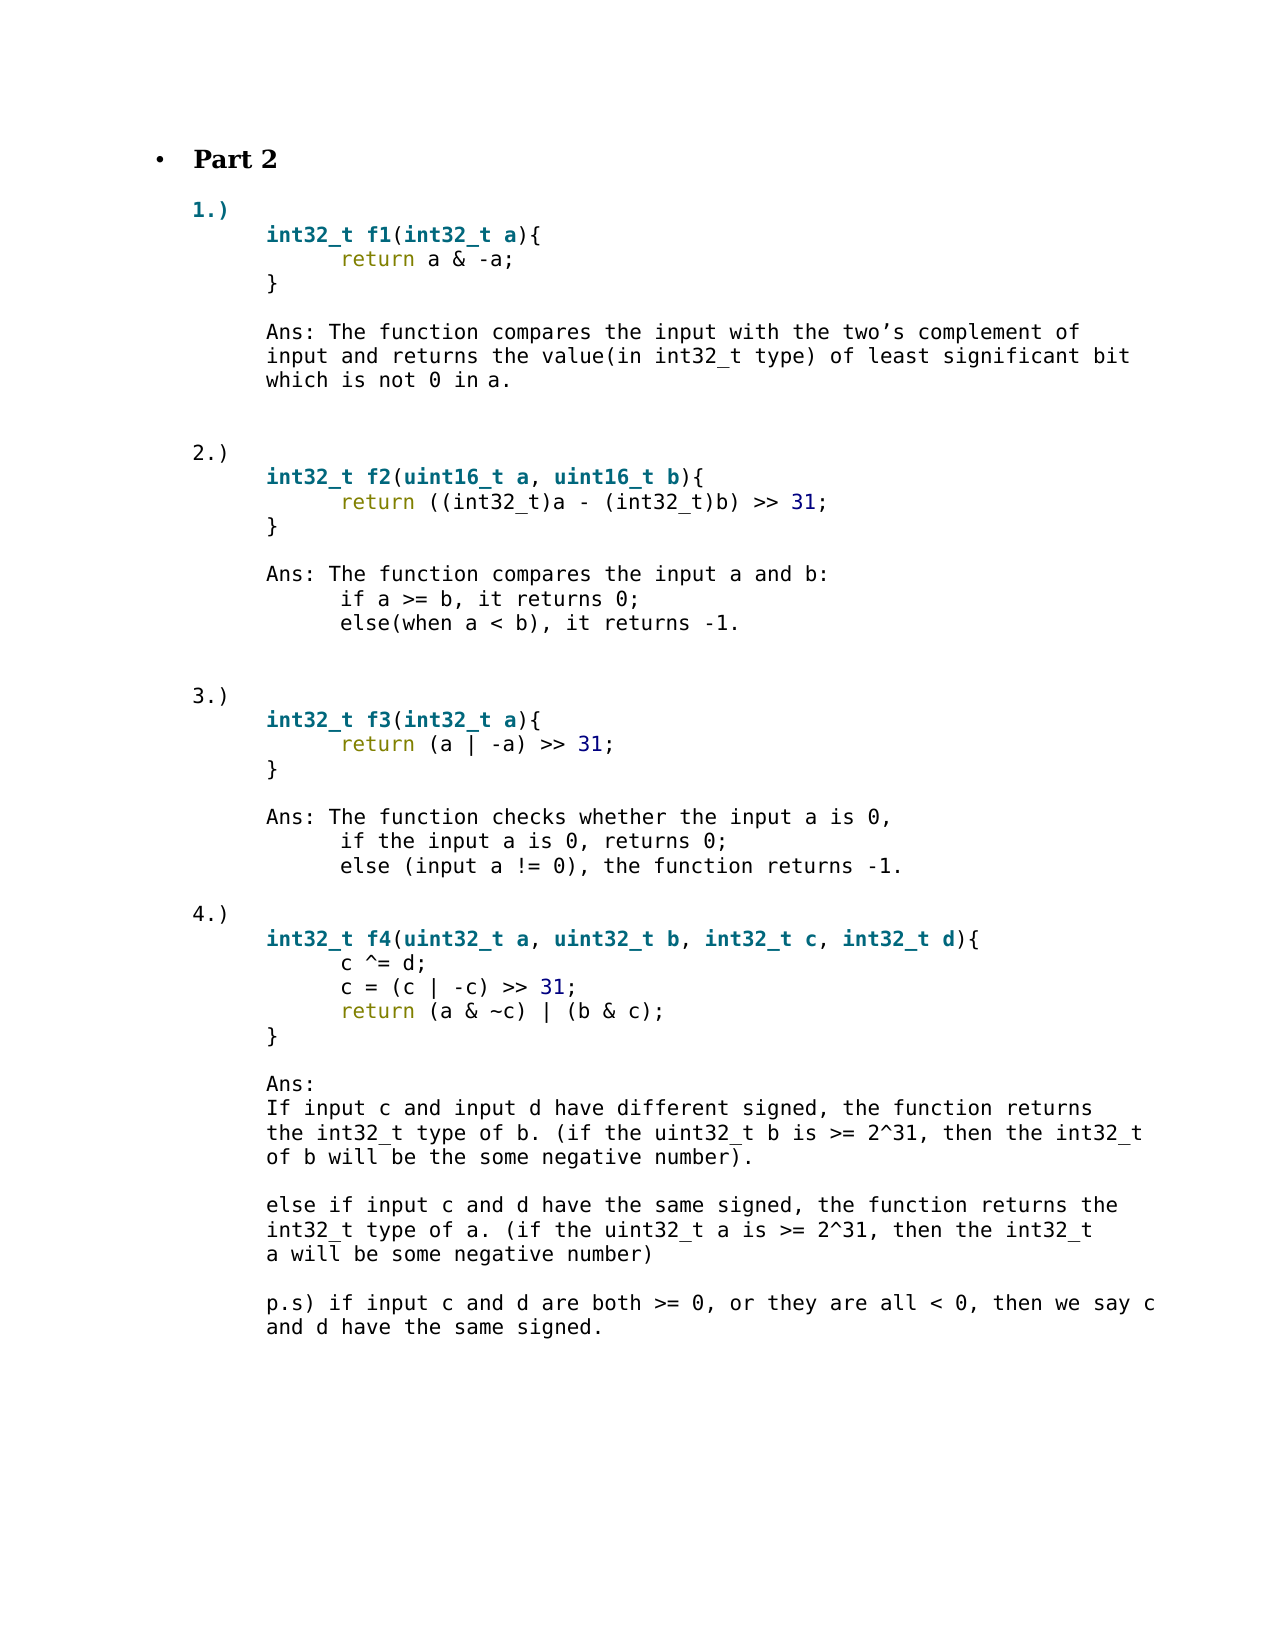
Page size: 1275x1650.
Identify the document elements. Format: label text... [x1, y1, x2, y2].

text } [118, 757, 1157, 781]
text } [118, 1024, 1157, 1048]
text 2.) [118, 441, 1157, 465]
text return ((int32_t)a - (int32_t)b) >> 31; [118, 490, 1157, 514]
text } [118, 514, 1157, 538]
text return (a & ~c) | (b & c); [118, 999, 1157, 1024]
text int32_t f2(uint16_t a, uint16_t b){ [118, 465, 1157, 490]
text else (input a != 0), the function returns -1. [118, 854, 1157, 878]
text If input c and input d have different signed, the function returns the int32_t type of b. (if the uint32_t b is >= 2^31, then the int32_t of b will be the some negative number). [118, 1096, 1157, 1169]
text p.s) if input c and d are both >= 0, or they are all < 0, then we say c and d have the same signed. [118, 1291, 1157, 1339]
text int32_t f3(int32_t a){ [118, 708, 1157, 732]
text Ans: The function compares the input a and b: [118, 562, 1157, 587]
text c = (c | -c) >> 31; [118, 975, 1157, 999]
text else(when a < b), it returns -1. [118, 611, 1157, 635]
text } [118, 271, 1157, 296]
text Ans: [118, 1072, 1157, 1096]
text c ^= d; [118, 951, 1157, 975]
text else if input c and d have the same signed, the function returns the int32_t type of a. (if the uint32_t a is >= 2^31, then the int32_t a will be some negative number) [118, 1193, 1157, 1266]
text 4.) [118, 902, 1157, 927]
text Ans: The function compares the input with the two’s complement of input and returns the value(in int32_t type) of least significant bit which is not 0 in a. [118, 320, 1157, 393]
list Part 2 [156, 145, 1157, 174]
text return (a | -a) >> 31; [118, 732, 1157, 757]
text return a & -a; [118, 247, 1157, 271]
text int32_t f1(int32_t a){ [118, 223, 1157, 247]
text int32_t f4(uint32_t a, uint32_t b, int32_t c, int32_t d){ [118, 927, 1157, 951]
text 1.) [118, 198, 1157, 223]
text 3.) [118, 684, 1157, 708]
text if a >= b, it returns 0; [118, 587, 1157, 611]
text if the input a is 0, returns 0; [118, 829, 1157, 854]
text Ans: The function checks whether the input a is 0, [118, 805, 1157, 829]
